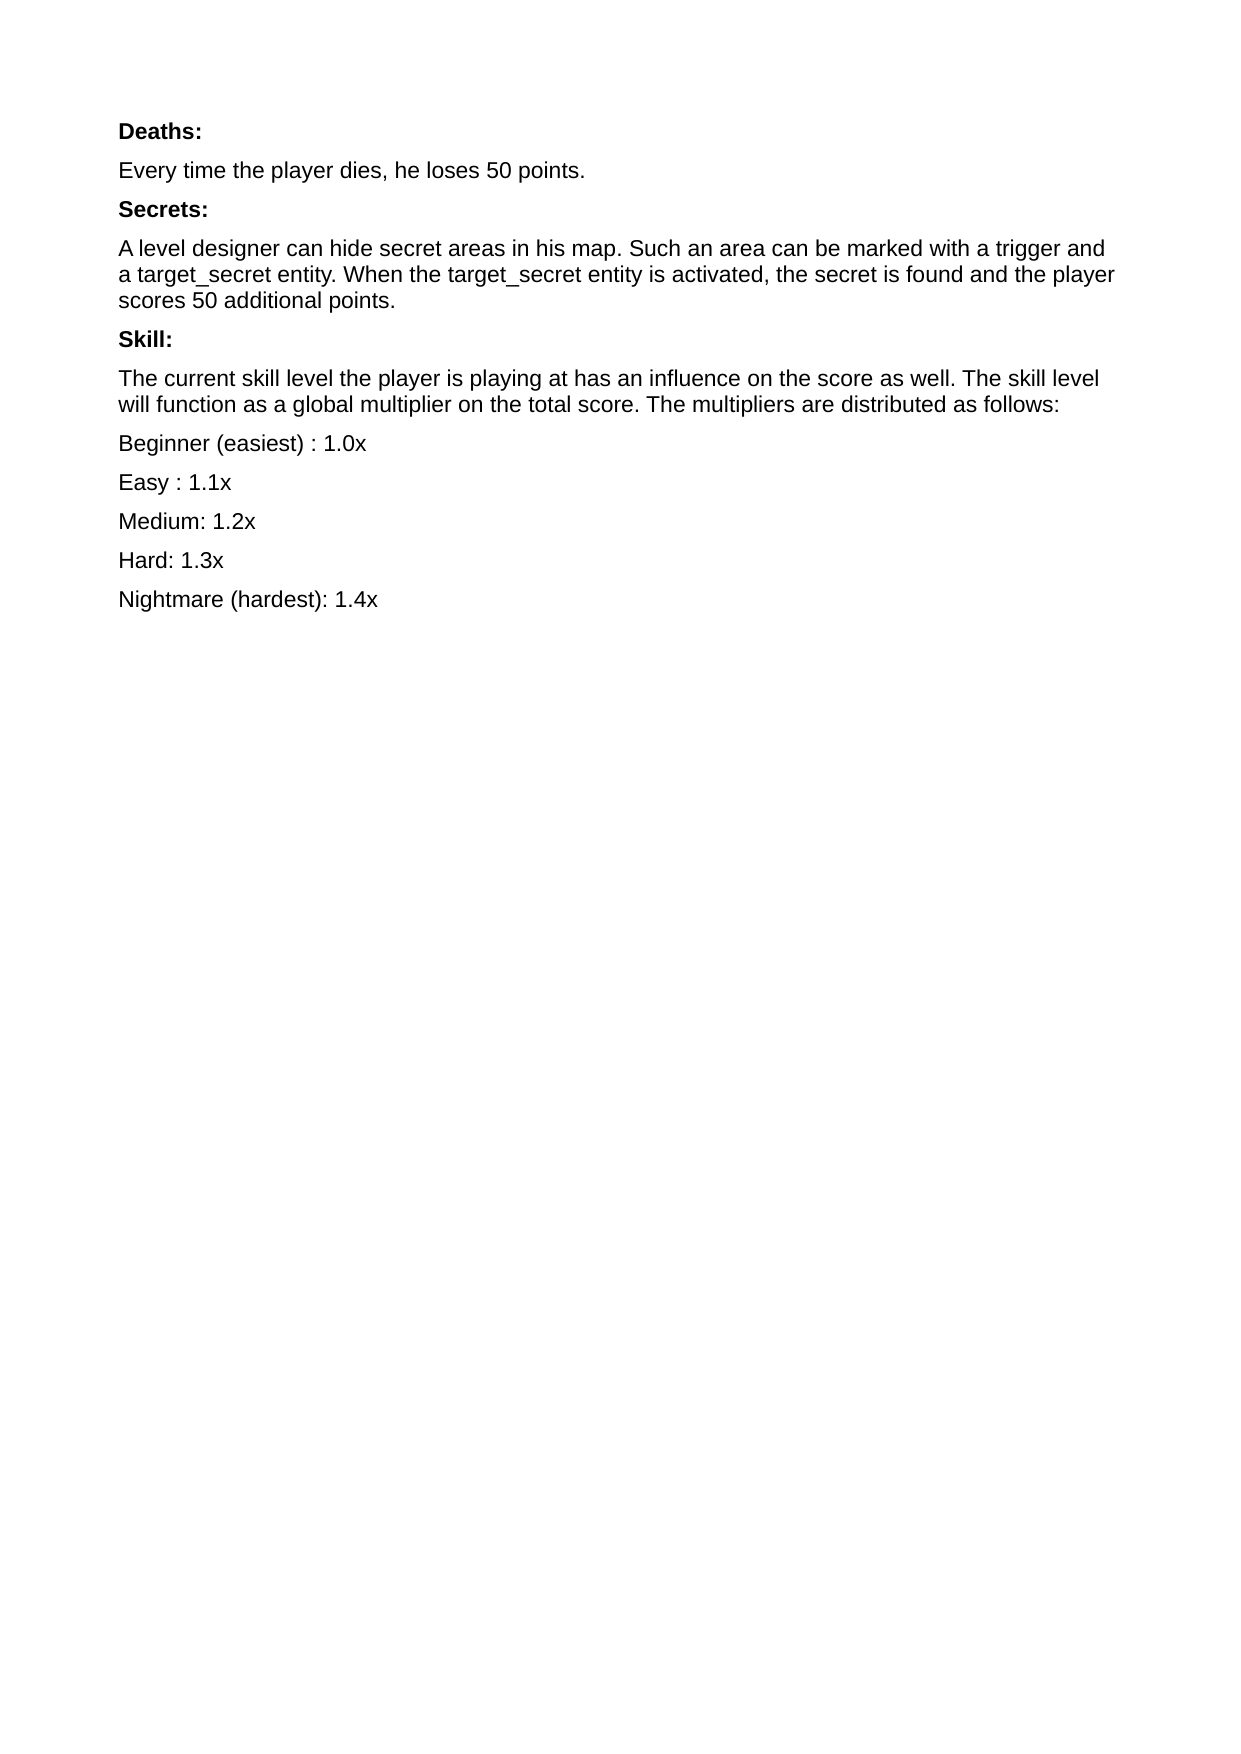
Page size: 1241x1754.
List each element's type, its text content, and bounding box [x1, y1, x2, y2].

text Hard: 1.3x [118, 547, 1122, 573]
text Secrets: [118, 196, 1122, 222]
text Beginner (easiest) : 1.0x [118, 430, 1122, 457]
text Medium: 1.2x [118, 508, 1122, 534]
text Nightmare (hardest): 1.4x [118, 586, 1122, 612]
text A level designer can hide secret areas in his map. Such an area can be marked with a trigger and a target_secret entity. When the target_secret entity is activated, the secret is found and the player scores 50 additional points. [118, 235, 1122, 314]
text Every time the player dies, he loses 50 points. [118, 157, 1122, 183]
text Deaths: [118, 118, 1122, 144]
text The current skill level the player is playing at has an influence on the score as well. The skill level will function as a global multiplier on the total score. The multipliers are distributed as follows: [118, 365, 1122, 418]
text Easy : 1.1x [118, 469, 1122, 496]
text Skill: [118, 326, 1122, 353]
